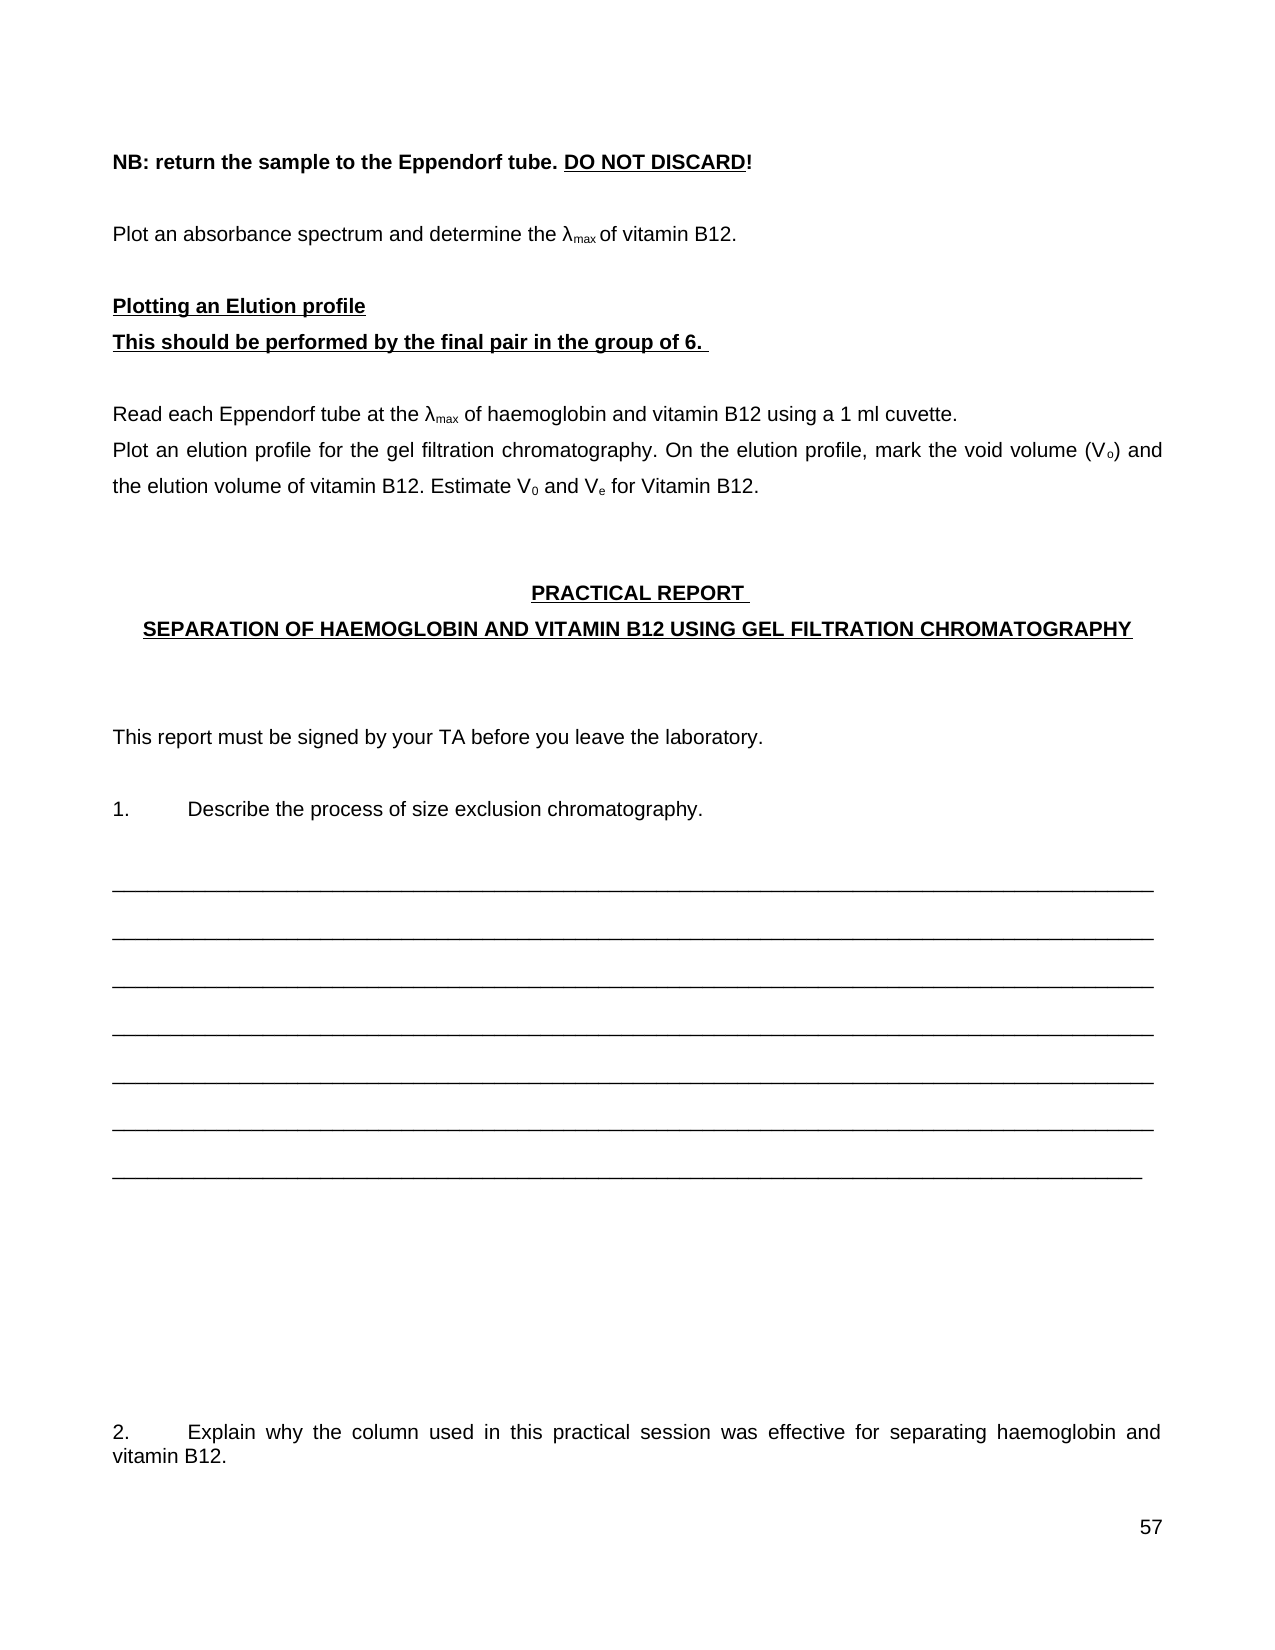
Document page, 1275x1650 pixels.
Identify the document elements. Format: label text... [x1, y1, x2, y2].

text SEPARATION OF HAEMOGLOBIN AND VITAMIN B12 USING GEL FILTRATION CHROMATOGRAPHY [112, 617, 1162, 641]
text _____________________________________________________________________________________________________________________________________________________________________________________________________________________________________________________________________________________________________________________________________________________________________________________________________________________________________________________________________________________________________________________________________________________________________________________________________________________________________________________ [112, 869, 1162, 1180]
text This report must be signed by your TA before you leave the laboratory. [112, 725, 1162, 749]
text Plot an elution profile for the gel filtration chromatography. On the elution profile, mark the void volume (Vo) and the elution volume of vitamin B12. Estimate V0 and Ve for Vitamin B12. [112, 437, 1162, 497]
text 1. Describe the process of size exclusion chromatography. [112, 797, 1162, 821]
text Plotting an Elution profile [112, 294, 1162, 318]
text This should be performed by the final pair in the group of 6. [112, 330, 1162, 354]
text Read each Eppendorf tube at the λmax of haemoglobin and vitamin B12 using a 1 ml cuvette. [112, 402, 1162, 426]
text NB: return the sample to the Eppendorf tube. DO NOT DISCARD! [112, 150, 1162, 174]
text Plot an absorbance spectrum and determine the λmax of vitamin B12. [112, 222, 1162, 246]
text PRACTICAL REPORT [112, 581, 1162, 605]
text 2. Explain why the column used in this practical session was effective for separating haemoglobin and vitamin B12. [112, 1420, 1162, 1468]
